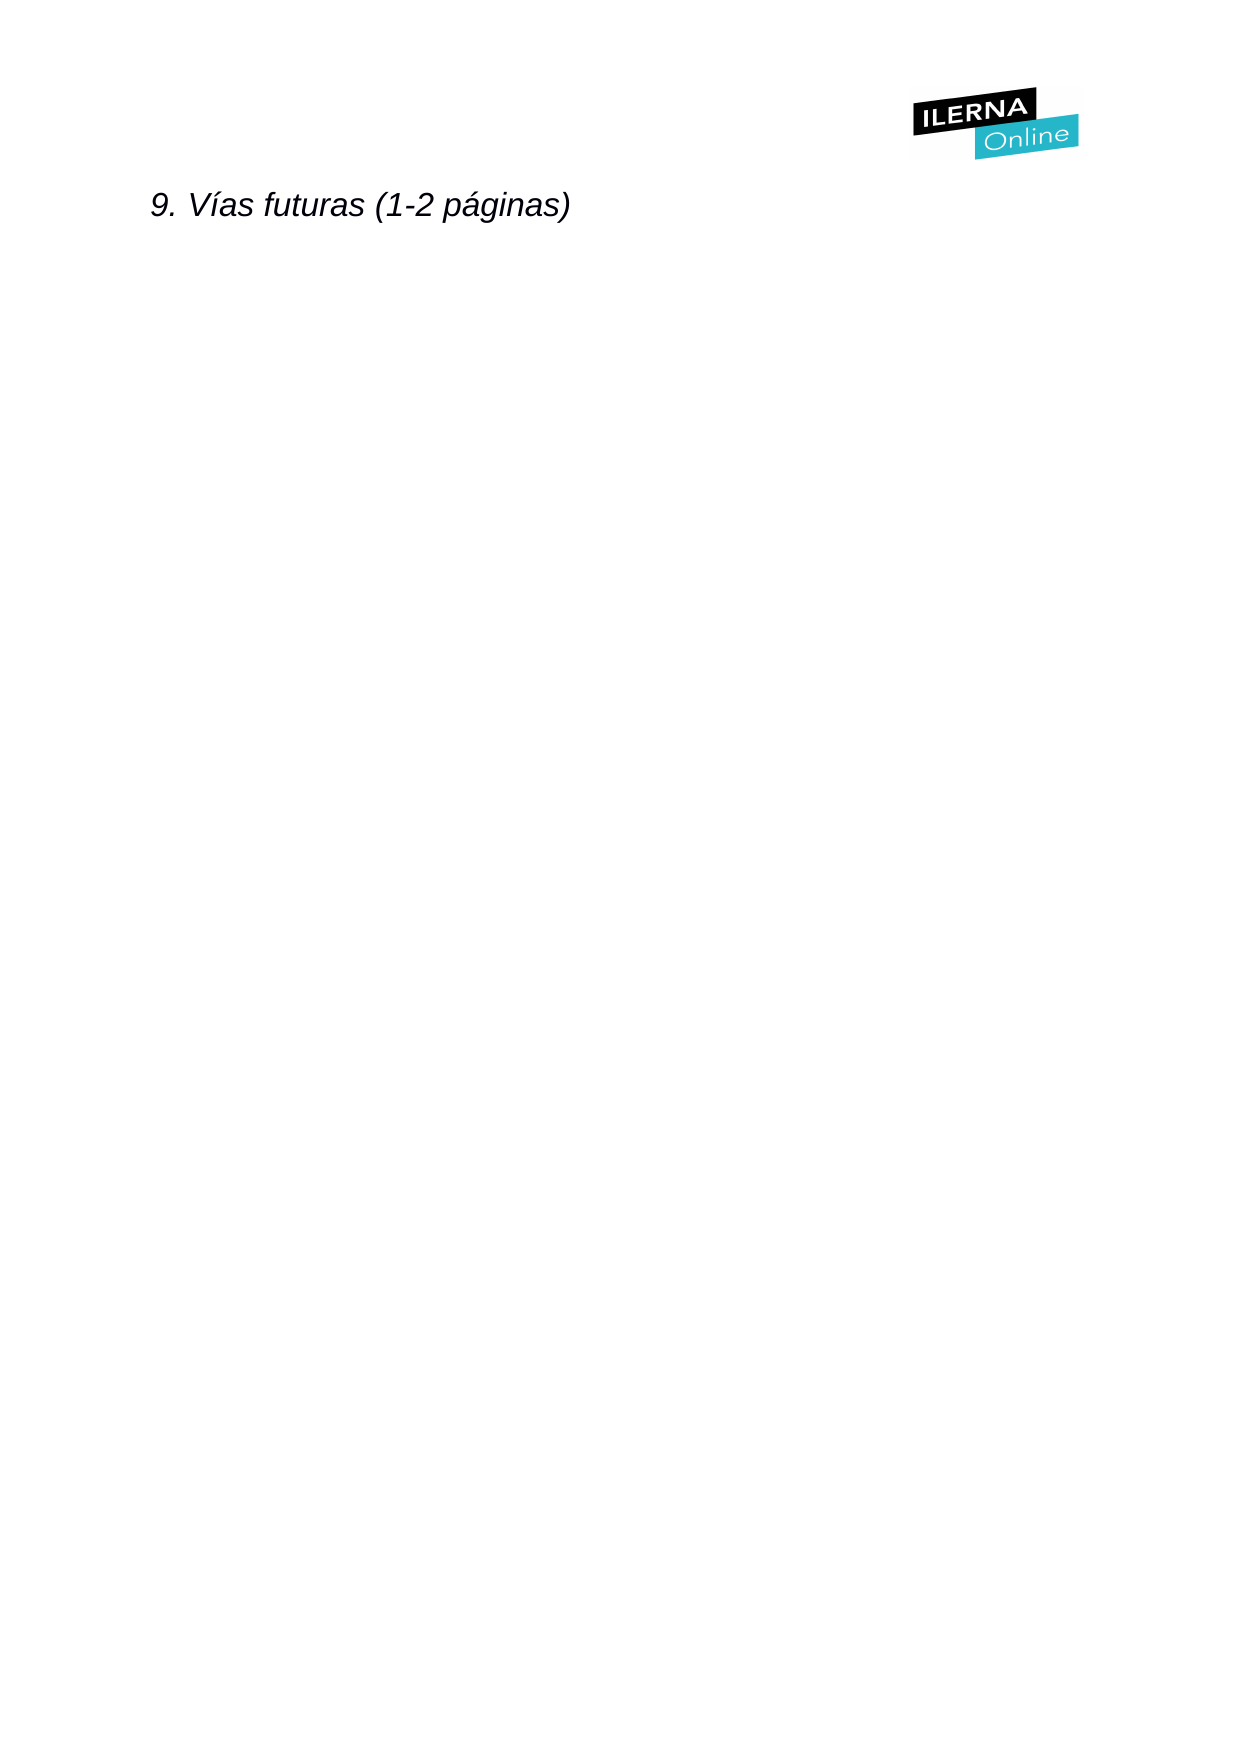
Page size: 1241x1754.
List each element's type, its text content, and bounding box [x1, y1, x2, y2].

subtitle Vías futuras (1-2 páginas) [150, 184, 1090, 223]
picture [908, 87, 1084, 160]
